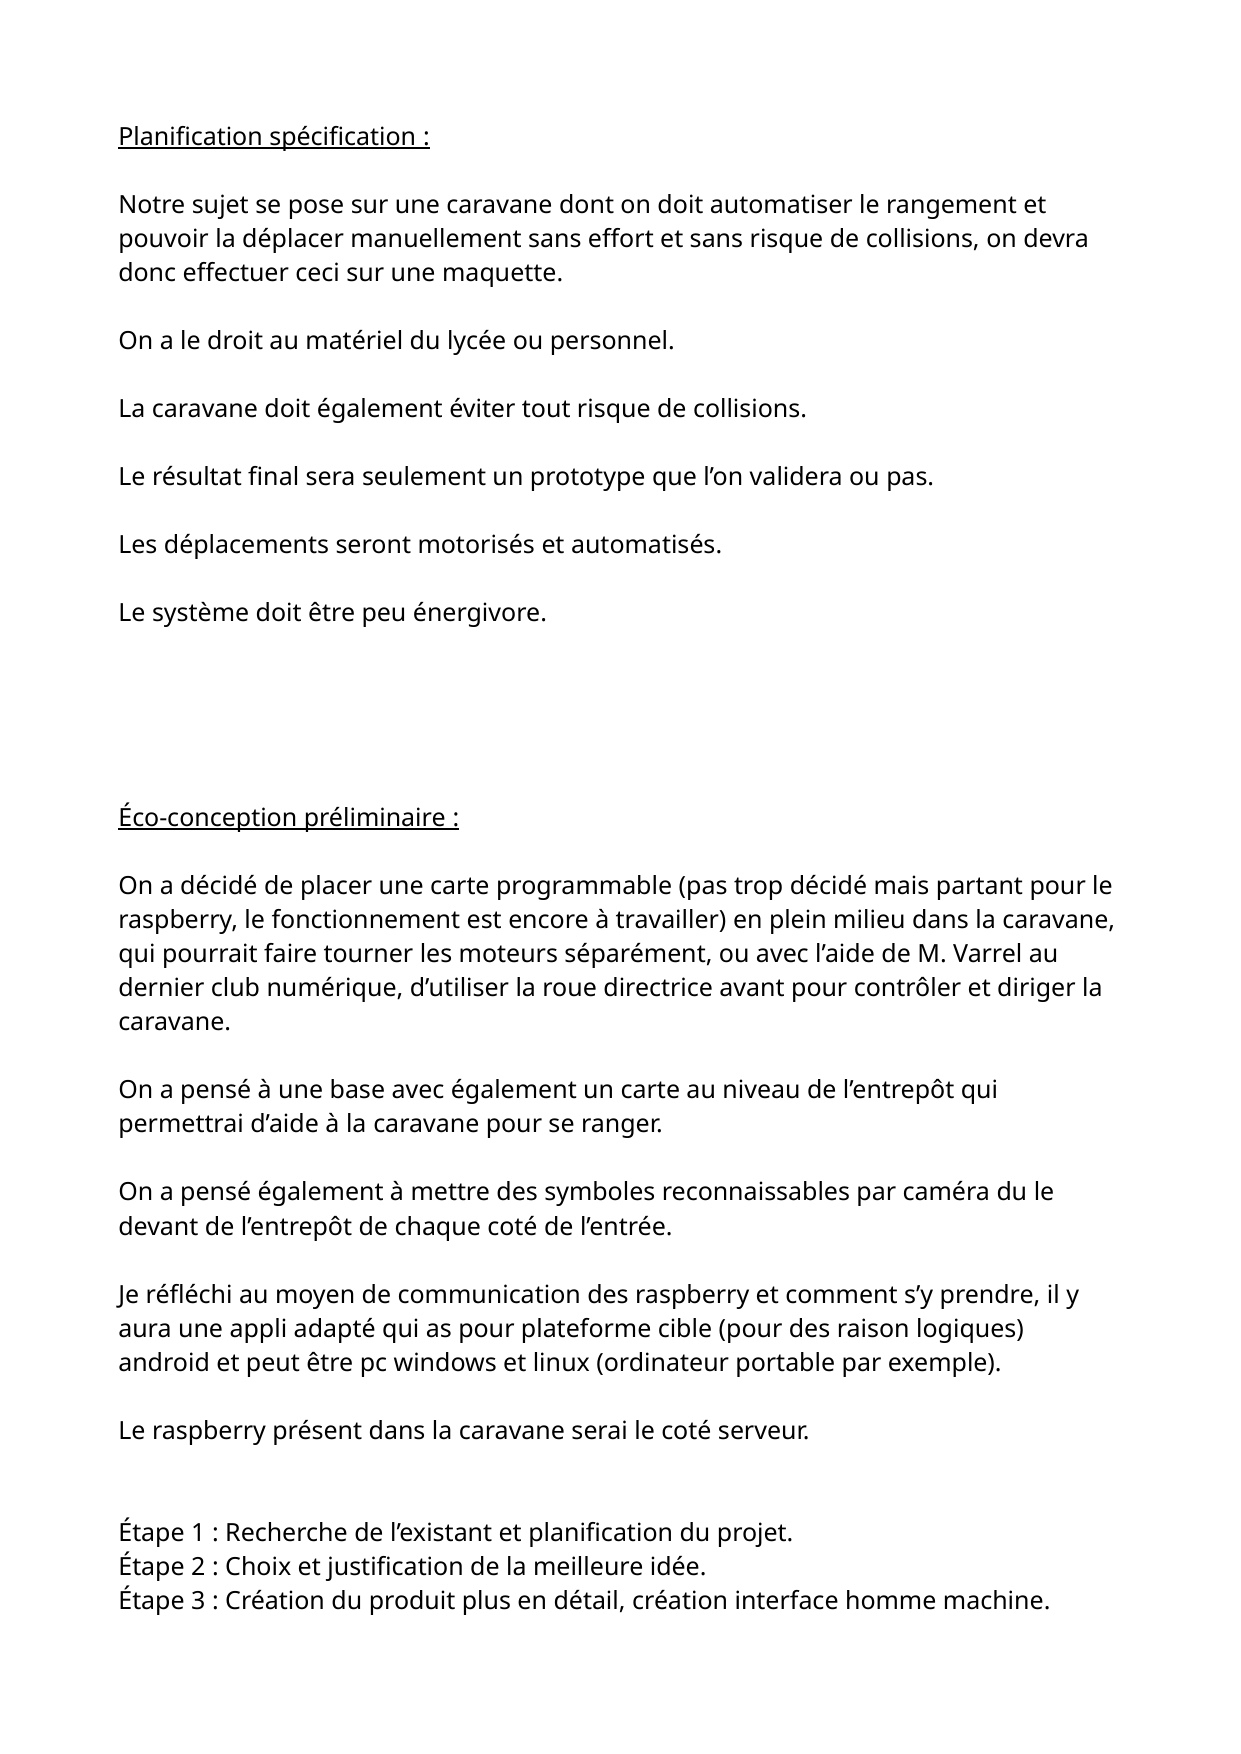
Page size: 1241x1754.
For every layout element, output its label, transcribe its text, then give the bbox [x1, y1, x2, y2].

text La caravane doit également éviter tout risque de collisions. [118, 391, 1122, 425]
text On a pensé également à mettre des symboles reconnaissables par caméra du le devant de l’entrepôt de chaque coté de l’entrée. [118, 1174, 1122, 1242]
text Le résultat final sera seulement un prototype que l’on validera ou pas. [118, 459, 1122, 493]
text Je réfléchi au moyen de communication des raspberry et comment s’y prendre, il y aura une appli adapté qui as pour plateforme cible (pour des raison logiques) android et peut être pc windows et linux (ordinateur portable par exemple). [118, 1276, 1122, 1378]
text Étape 1 : Recherche de l’existant et planification du projet. [118, 1515, 1122, 1549]
text Planification spécification : [118, 118, 1122, 152]
text Le système doit être peu énergivore. [118, 595, 1122, 629]
text On a pensé à une base avec également un carte au niveau de l’entrepôt qui permettrai d’aide à la caravane pour se ranger. [118, 1072, 1122, 1140]
text Étape 2 : Choix et justification de la meilleure idée. [118, 1549, 1122, 1583]
text On a le droit au matériel du lycée ou personnel. [118, 322, 1122, 357]
text Le raspberry présent dans la caravane serai le coté serveur. [118, 1412, 1122, 1447]
text On a décidé de placer une carte programmable (pas trop décidé mais partant pour le raspberry, le fonctionnement est encore à travailler) en plein milieu dans la caravane, qui pourrait faire tourner les moteurs séparément, ou avec l’aide de M. Varrel au dernier club numérique, d’utiliser la roue directrice avant pour contrôler et diriger la caravane. [118, 867, 1122, 1038]
text Étape 3 : Création du produit plus en détail, création interface homme machine. [118, 1583, 1122, 1617]
text Notre sujet se pose sur une caravane dont on doit automatiser le rangement et pouvoir la déplacer manuellement sans effort et sans risque de collisions, on devra donc effectuer ceci sur une maquette. [118, 186, 1122, 288]
text Les déplacements seront motorisés et automatisés. [118, 527, 1122, 561]
text Éco-conception préliminaire : [118, 799, 1122, 833]
